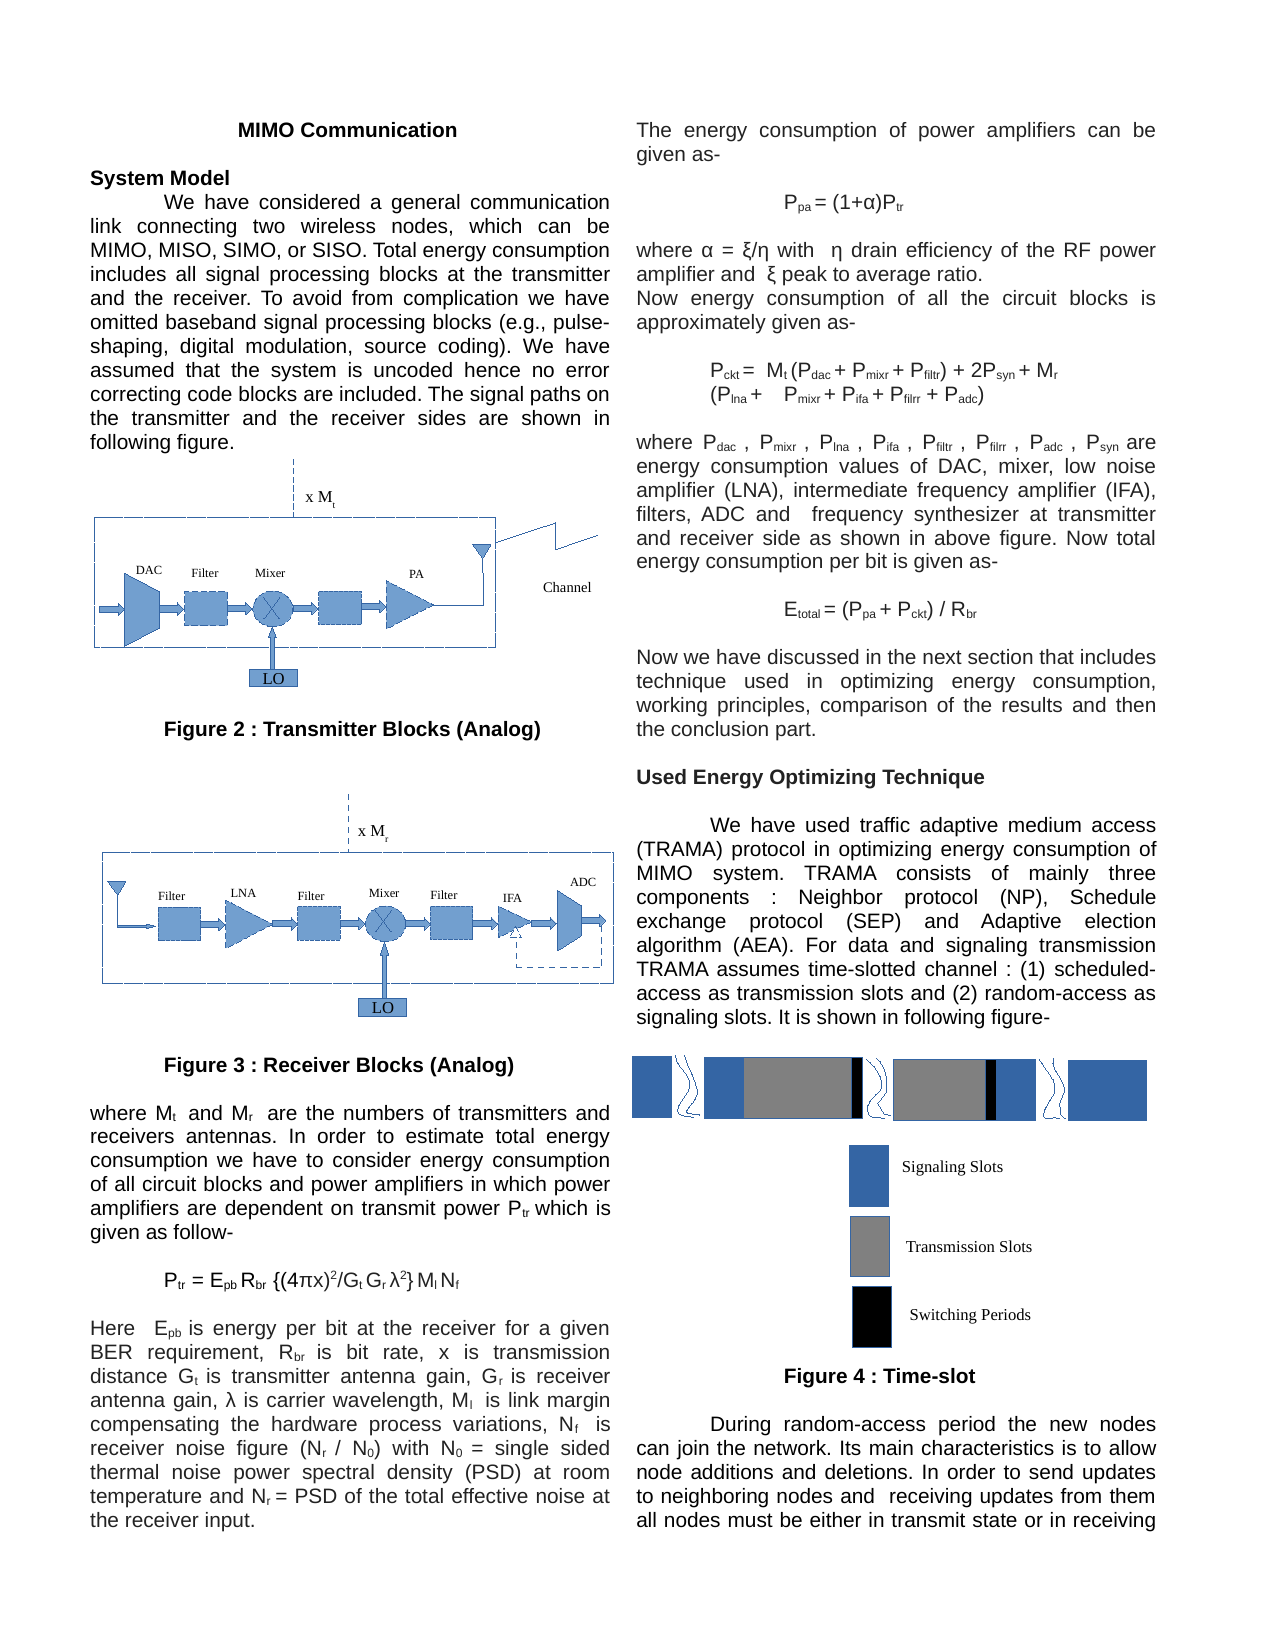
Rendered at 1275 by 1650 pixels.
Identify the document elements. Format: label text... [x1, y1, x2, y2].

text Now energy consumption of all the circuit blocks is approximately given as- [636, 286, 1157, 334]
text Figure 4 : Time-slot [636, 1364, 1157, 1388]
text Now we have discussed in the next section that includes technique used in optimizing energy consumption, working principles, comparison of the results and then the conclusion part. [636, 645, 1157, 741]
text Pckt = Mt (Pdac + Pmixr + Pfiltr) + 2Psyn + Mr (Plna + Pmixr + Pifa + Pfilrr + Padc) [636, 358, 1157, 406]
text MIMO Communication [90, 118, 611, 142]
text During random-access period the new nodes can join the network. Its main characteristics is to allow node additions and deletions. In order to send updates to neighboring nodes and receiving updates from them all nodes must be either in transmit state or in receiving [636, 1412, 1157, 1532]
text System Model [90, 166, 611, 190]
text Etotal = (Ppa + Pckt) / Rbr [636, 597, 1157, 621]
text Here Epb is energy per bit at the receiver for a given BER requirement, Rbr is bit rate, x is transmission distance Gt is transmitter antenna gain, Gr is receiver antenna gain, λ is carrier wavelength, Ml is link margin compensating the hardware process variations, Nf is receiver noise figure (Nr / N0) with N0 = single sided thermal noise power spectral density (PSD) at room temperature and Nr = PSD of the total effective noise at the receiver input. [90, 1316, 611, 1532]
text Used Energy Optimizing Technique [636, 765, 1157, 789]
text where Mt and Mr are the numbers of transmitters and receivers antennas. In order to estimate total energy consumption we have to consider energy consumption of all circuit blocks and power amplifiers in which power amplifiers are dependent on transmit power Ptr which is given as follow- [90, 1100, 611, 1244]
text Figure 3 : Receiver Blocks (Analog) [90, 1052, 611, 1076]
text Ppa = (1+α)Ptr [636, 190, 1157, 214]
text Ptr = Epb Rbr {(4πx)2/Gt Gr λ2} Ml Nf [90, 1268, 611, 1292]
text We have used traffic adaptive medium access (TRAMA) protocol in optimizing energy consumption of MIMO system. TRAMA consists of mainly three components : Neighbor protocol (NP), Schedule exchange protocol (SEP) and Adaptive election algorithm (AEA). For data and signaling transmission TRAMA assumes time-slotted channel : (1) scheduled-access as transmission slots and (2) random-access as signaling slots. It is shown in following figure- [636, 813, 1157, 1028]
text We have considered a general communication link connecting two wireless nodes, which can be MIMO, MISO, SIMO, or SISO. Total energy consumption includes all signal processing blocks at the transmitter and the receiver. To avoid from complication we have omitted baseband signal processing blocks (e.g., pulse-shaping, digital modulation, source coding). We have assumed that the system is uncoded hence no error correcting code blocks are included. The signal paths on the transmitter and the receiver sides are shown in following figure. [90, 190, 611, 453]
text The energy consumption of power amplifiers can be given as- [636, 118, 1157, 166]
text Figure 2 : Transmitter Blocks (Analog) [90, 717, 611, 741]
text where α = ξ/η with η drain efficiency of the RF power amplifier and ξ peak to average ratio. [636, 238, 1157, 286]
text where Pdac , Pmixr , Plna , Pifa , Pfiltr , Pfilrr , Padc , Psyn are energy consumption values of DAC, mixer, low noise amplifier (LNA), intermediate frequency amplifier (IFA), filters, ADC and frequency synthesizer at transmitter and receiver side as shown in above figure. Now total energy consumption per bit is given as- [636, 429, 1157, 573]
